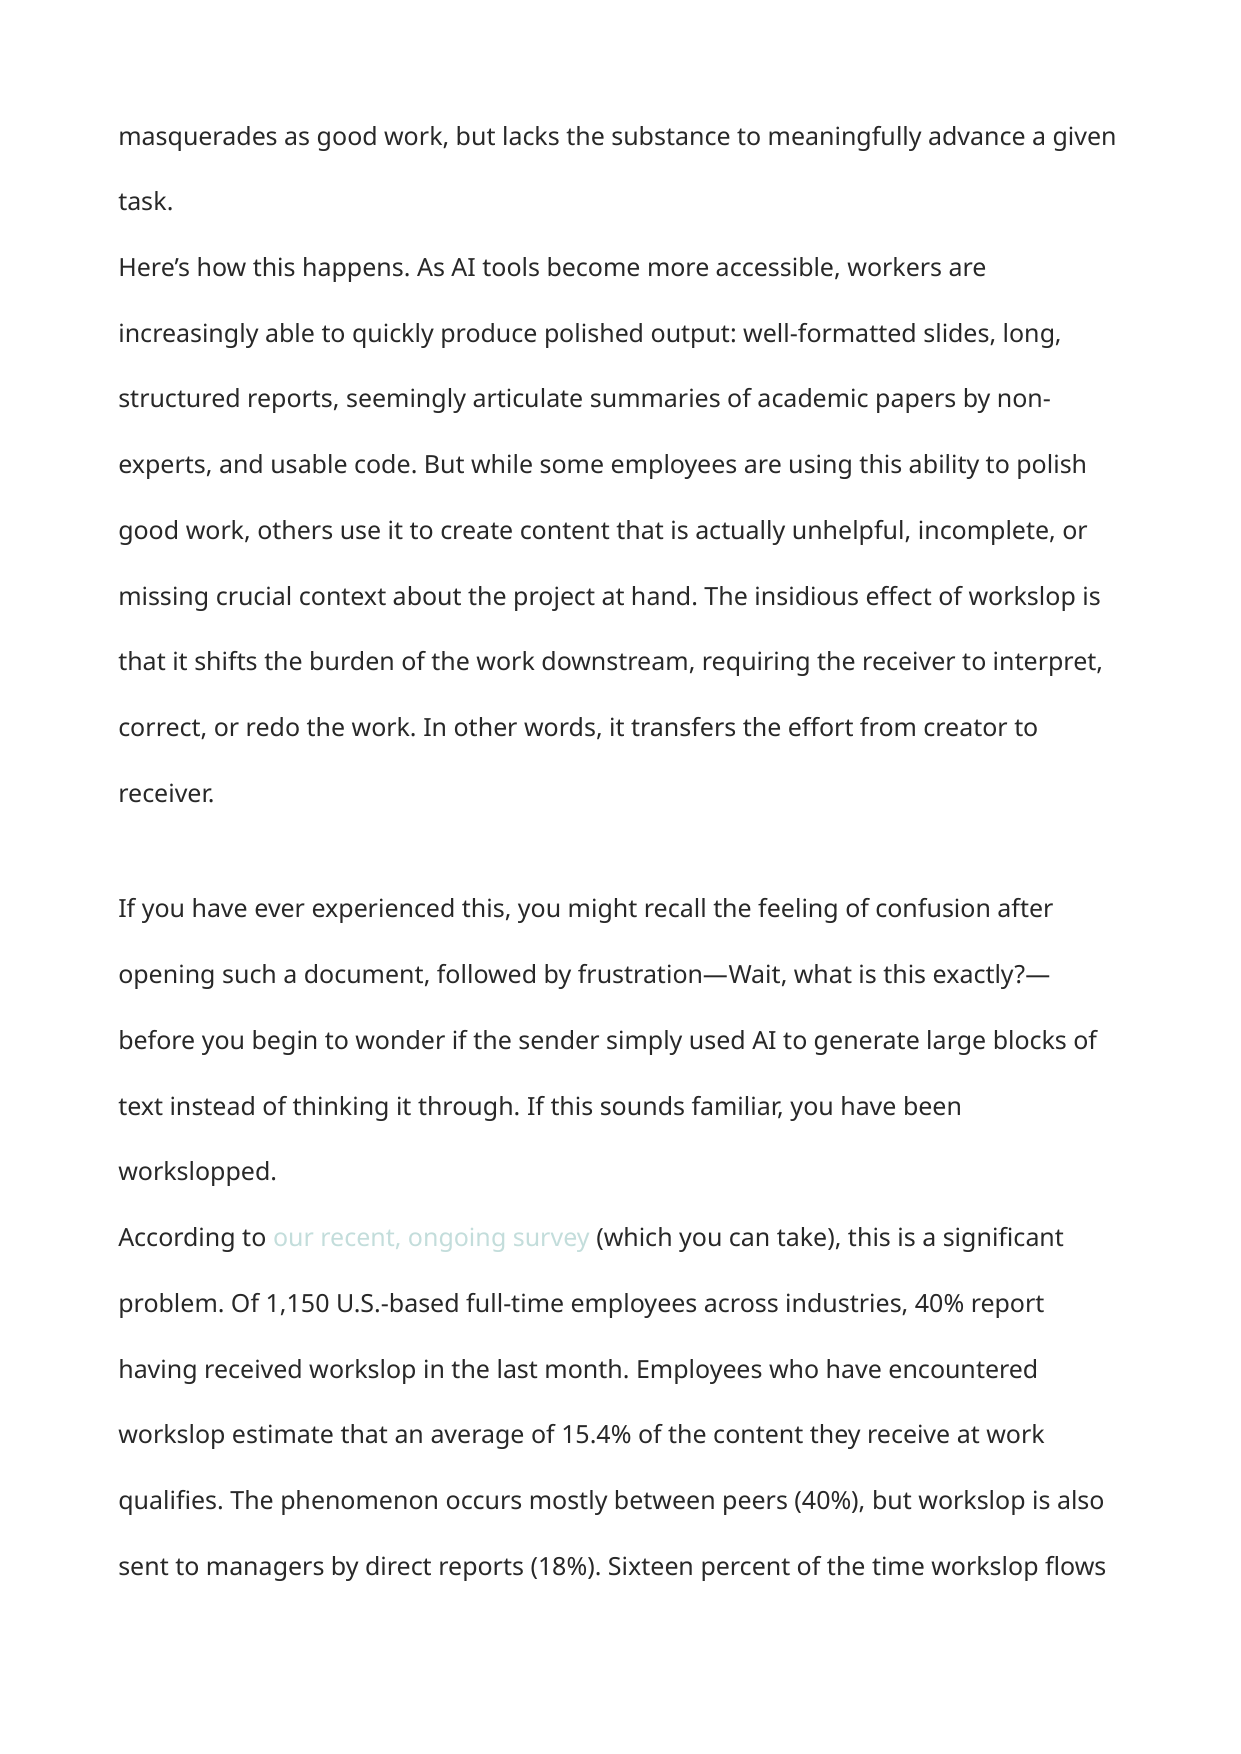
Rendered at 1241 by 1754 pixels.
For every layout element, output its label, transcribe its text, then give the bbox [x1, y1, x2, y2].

text If you have ever experienced this, you might recall the feeling of confusion after opening such a document, followed by frustration—Wait, what is this exactly?—before you begin to wonder if the sender simply used AI to generate large blocks of text instead of thinking it through. If this sounds familiar, you have been workslopped. [118, 891, 1122, 1188]
text According to our recent, ongoing survey (which you can take), this is a significant problem. Of 1,150 U.S.-based full-time employees across industries, 40% report having received workslop in the last month. Employees who have encountered workslop estimate that an average of 15.4% of the content they receive at work qualifies. The phenomenon occurs mostly between peers (40%), but workslop is also sent to managers by direct reports (18%). Sixteen percent of the time workslop flows [118, 1220, 1122, 1582]
text Here’s how this happens. As AI tools become more accessible, workers are increasingly able to quickly produce polished output: well-formatted slides, long, structured reports, seemingly articulate summaries of academic papers by non-experts, and usable code. But while some employees are using this ability to polish good work, others use it to create content that is actually unhelpful, incomplete, or missing crucial context about the project at hand. The insidious effect of workslop is that it shifts the burden of the work downstream, requiring the receiver to interpret, correct, or redo the work. In other words, it transfers the effort from creator to receiver. [118, 249, 1122, 809]
text masquerades as good work, but lacks the substance to meaningfully advance a given task. [118, 118, 1122, 218]
